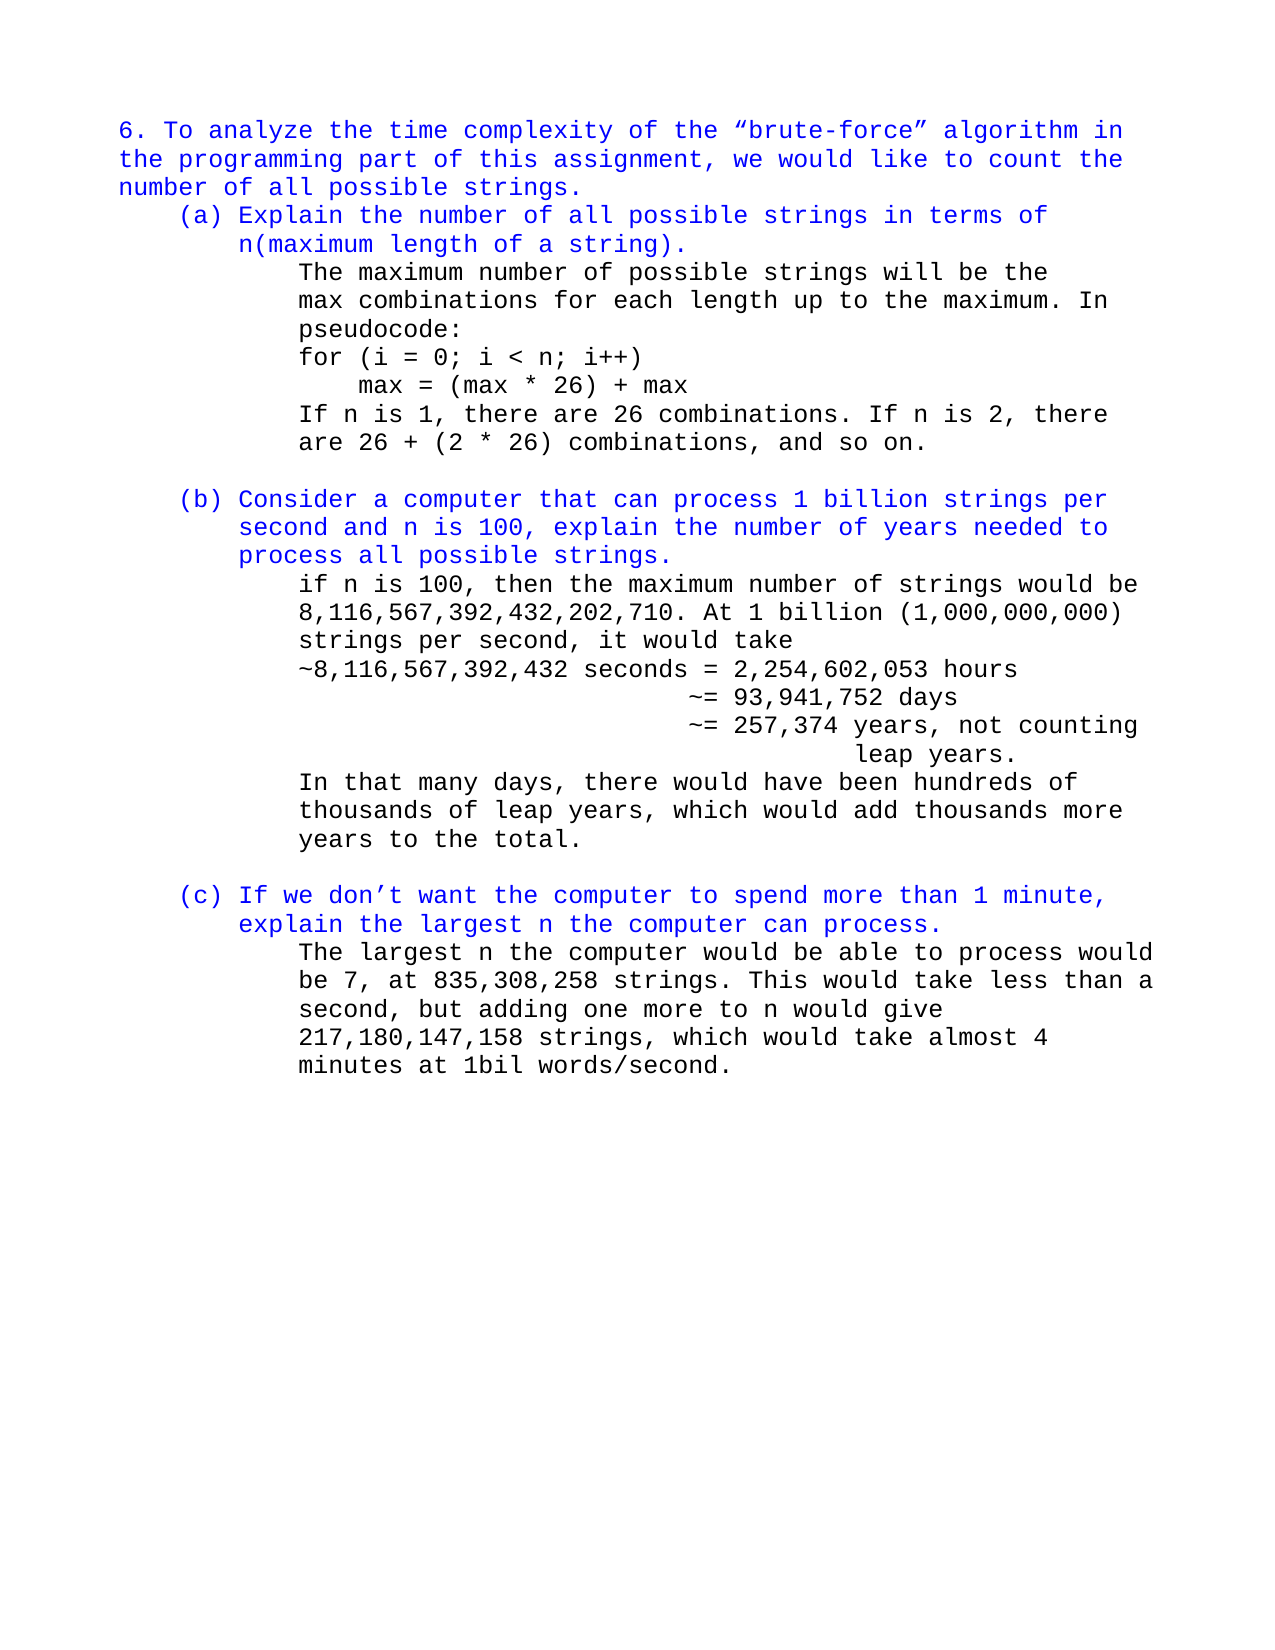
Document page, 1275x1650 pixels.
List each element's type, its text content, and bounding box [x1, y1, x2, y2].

text be 7, at 835,308,258 strings. This would take less than a [118, 968, 1157, 996]
text if n is 100, then the maximum number of strings would be [118, 571, 1157, 600]
text are 26 + (2 * 26) combinations, and so on. [118, 430, 1157, 458]
text (a) Explain the number of all possible strings in terms of [118, 203, 1157, 231]
text max = (max * 26) + max [118, 373, 1157, 401]
text 6. To analyze the time complexity of the “brute-force” algorithm in the programming part of this assignment, we would like to count the number of all possible strings. [118, 118, 1157, 203]
text thousands of leap years, which would add thousands more [118, 798, 1157, 826]
text The largest n the computer would be able to process would [118, 940, 1157, 968]
text process all possible strings. [118, 543, 1157, 571]
text If n is 1, there are 26 combinations. If n is 2, there [118, 401, 1157, 430]
text second and n is 100, explain the number of years needed to [118, 515, 1157, 543]
text years to the total. [118, 826, 1157, 855]
text for (i = 0; i < n; i++) [118, 345, 1157, 373]
text pseudocode: [118, 316, 1157, 345]
text The maximum number of possible strings will be the [118, 260, 1157, 288]
text In that many days, there would have been hundreds of [118, 770, 1157, 798]
text strings per second, it would take [118, 628, 1157, 656]
text minutes at 1bil words/second. [118, 1053, 1157, 1081]
text (c) If we don’t want the computer to spend more than 1 minute, [118, 883, 1157, 911]
text ~= 257,374 years, not counting [118, 713, 1157, 741]
text 8,116,567,392,432,202,710. At 1 billion (1,000,000,000) [118, 600, 1157, 628]
text second, but adding one more to n would give [118, 996, 1157, 1025]
text leap years. [118, 741, 1157, 770]
text (b) Consider a computer that can process 1 billion strings per [118, 486, 1157, 515]
text ~8,116,567,392,432 seconds = 2,254,602,053 hours [118, 656, 1157, 685]
text n(maximum length of a string). [118, 231, 1157, 260]
text max combinations for each length up to the maximum. In [118, 288, 1157, 316]
text ~= 93,941,752 days [118, 685, 1157, 713]
text explain the largest n the computer can process. [118, 911, 1157, 940]
text 217,180,147,158 strings, which would take almost 4 [118, 1025, 1157, 1053]
